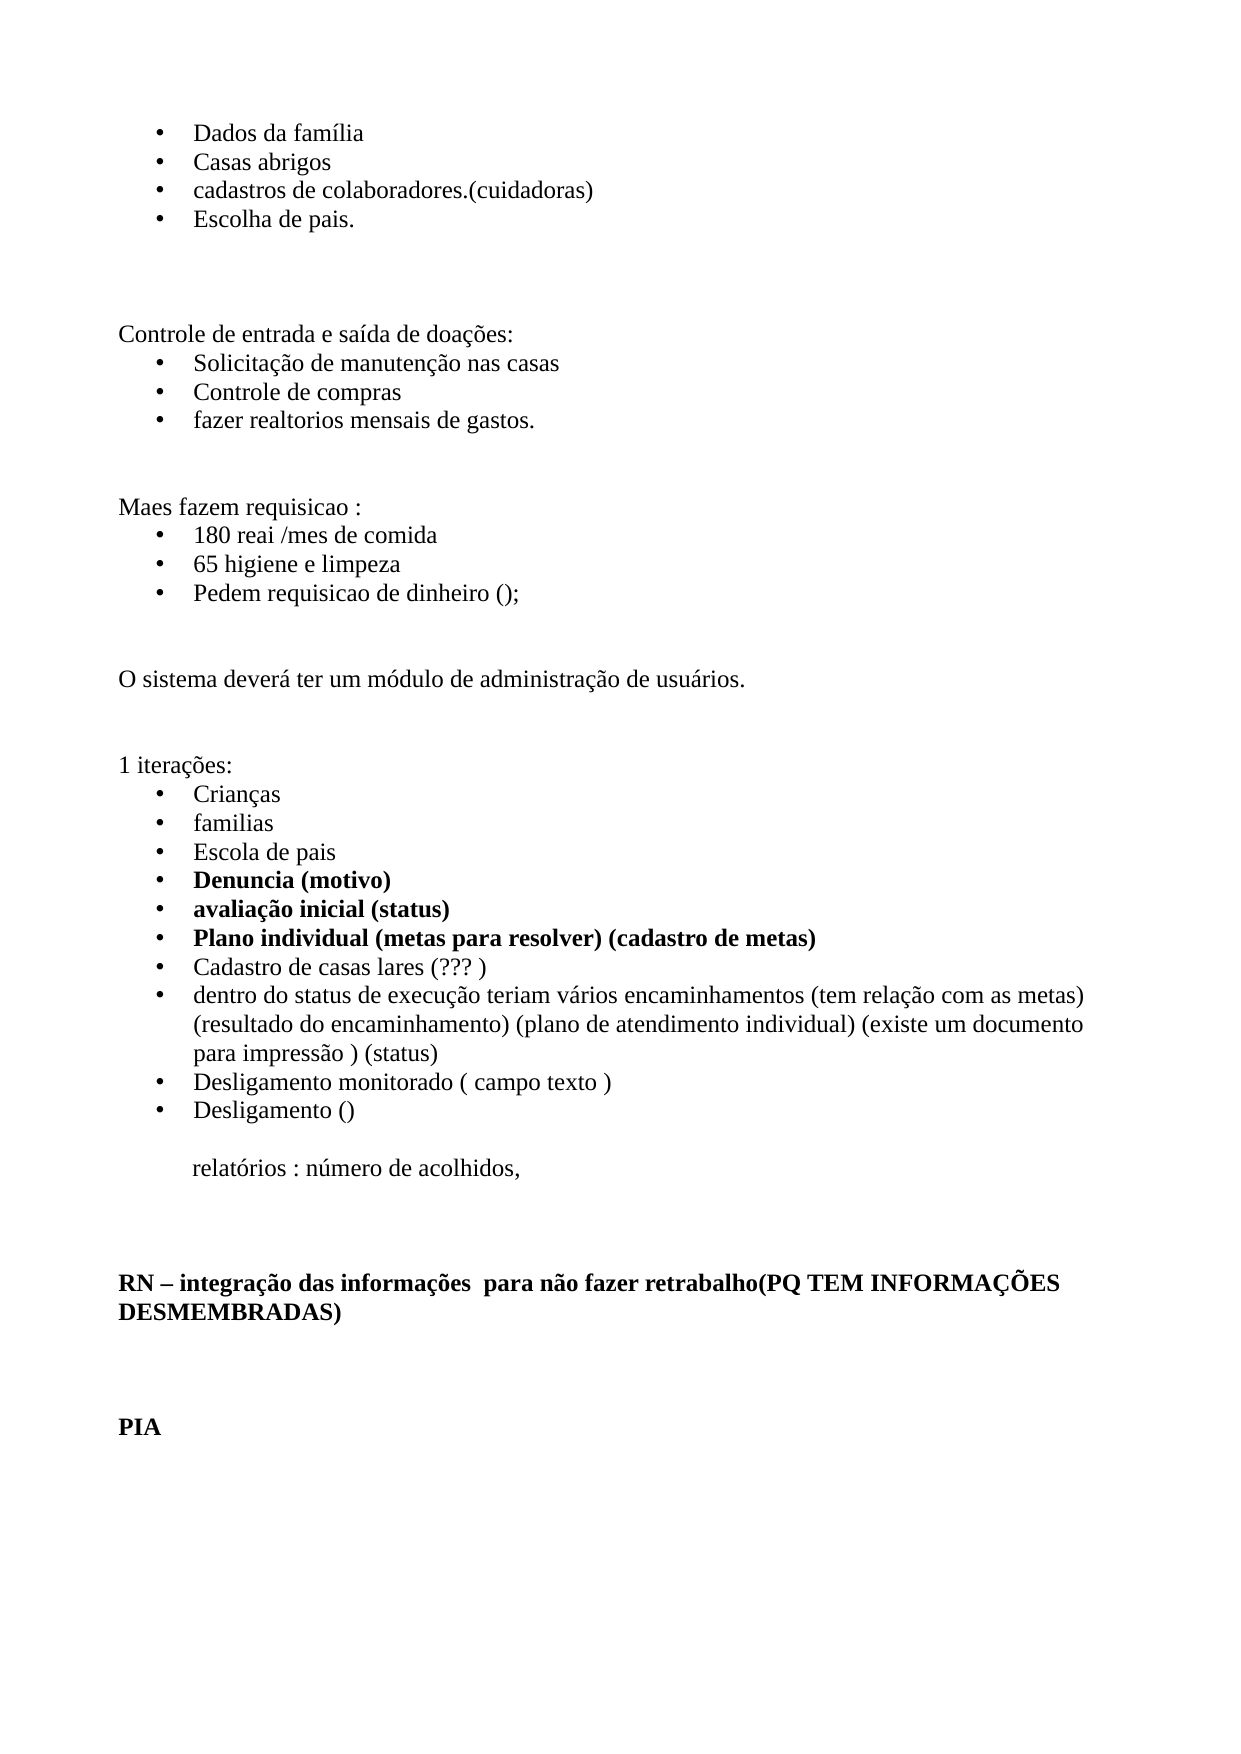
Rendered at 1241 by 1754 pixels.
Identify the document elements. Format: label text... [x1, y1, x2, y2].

text Maes fazem requisicao : [118, 492, 1122, 521]
list Controle de compras [156, 377, 1122, 406]
list Escolha de pais. [156, 204, 1122, 233]
list dentro do status de execução teriam vários encaminhamentos (tem relação com as metas) (resultado do encaminhamento) (plano de atendimento individual) (existe um documento para impressão ) (status) [156, 981, 1122, 1067]
list Solicitação de manutenção nas casas [156, 348, 1122, 377]
list 180 reai /mes de comida [156, 521, 1122, 549]
text O sistema deverá ter um módulo de administração de usuários. [118, 664, 1122, 693]
list Escola de pais [156, 837, 1122, 866]
list cadastros de colaboradores.(cuidadoras) [156, 176, 1122, 204]
list Cadastro de casas lares (??? ) [156, 952, 1122, 981]
text PIA [118, 1412, 1122, 1441]
text RN – integração das informações para não fazer retrabalho(PQ TEM INFORMAÇÕES DESMEMBRADAS) [118, 1268, 1122, 1326]
list Plano individual (metas para resolver) (cadastro de metas) [156, 923, 1122, 952]
list Crianças [156, 779, 1122, 808]
list Denuncia (motivo) [156, 866, 1122, 894]
list fazer realtorios mensais de gastos. [156, 406, 1122, 434]
text relatórios : número de acolhidos, [118, 1153, 1122, 1182]
list Casas abrigos [156, 147, 1122, 176]
list Pedem requisicao de dinheiro (); [156, 578, 1122, 607]
list Desligamento monitorado ( campo texto ) [156, 1067, 1122, 1096]
list Dados da família [156, 118, 1122, 147]
text Controle de entrada e saída de doações: [118, 319, 1122, 348]
list avaliação inicial (status) [156, 894, 1122, 923]
list familias [156, 808, 1122, 837]
list Desligamento () [156, 1096, 1122, 1124]
text 1 iterações: [118, 751, 1122, 779]
list 65 higiene e limpeza [156, 549, 1122, 578]
